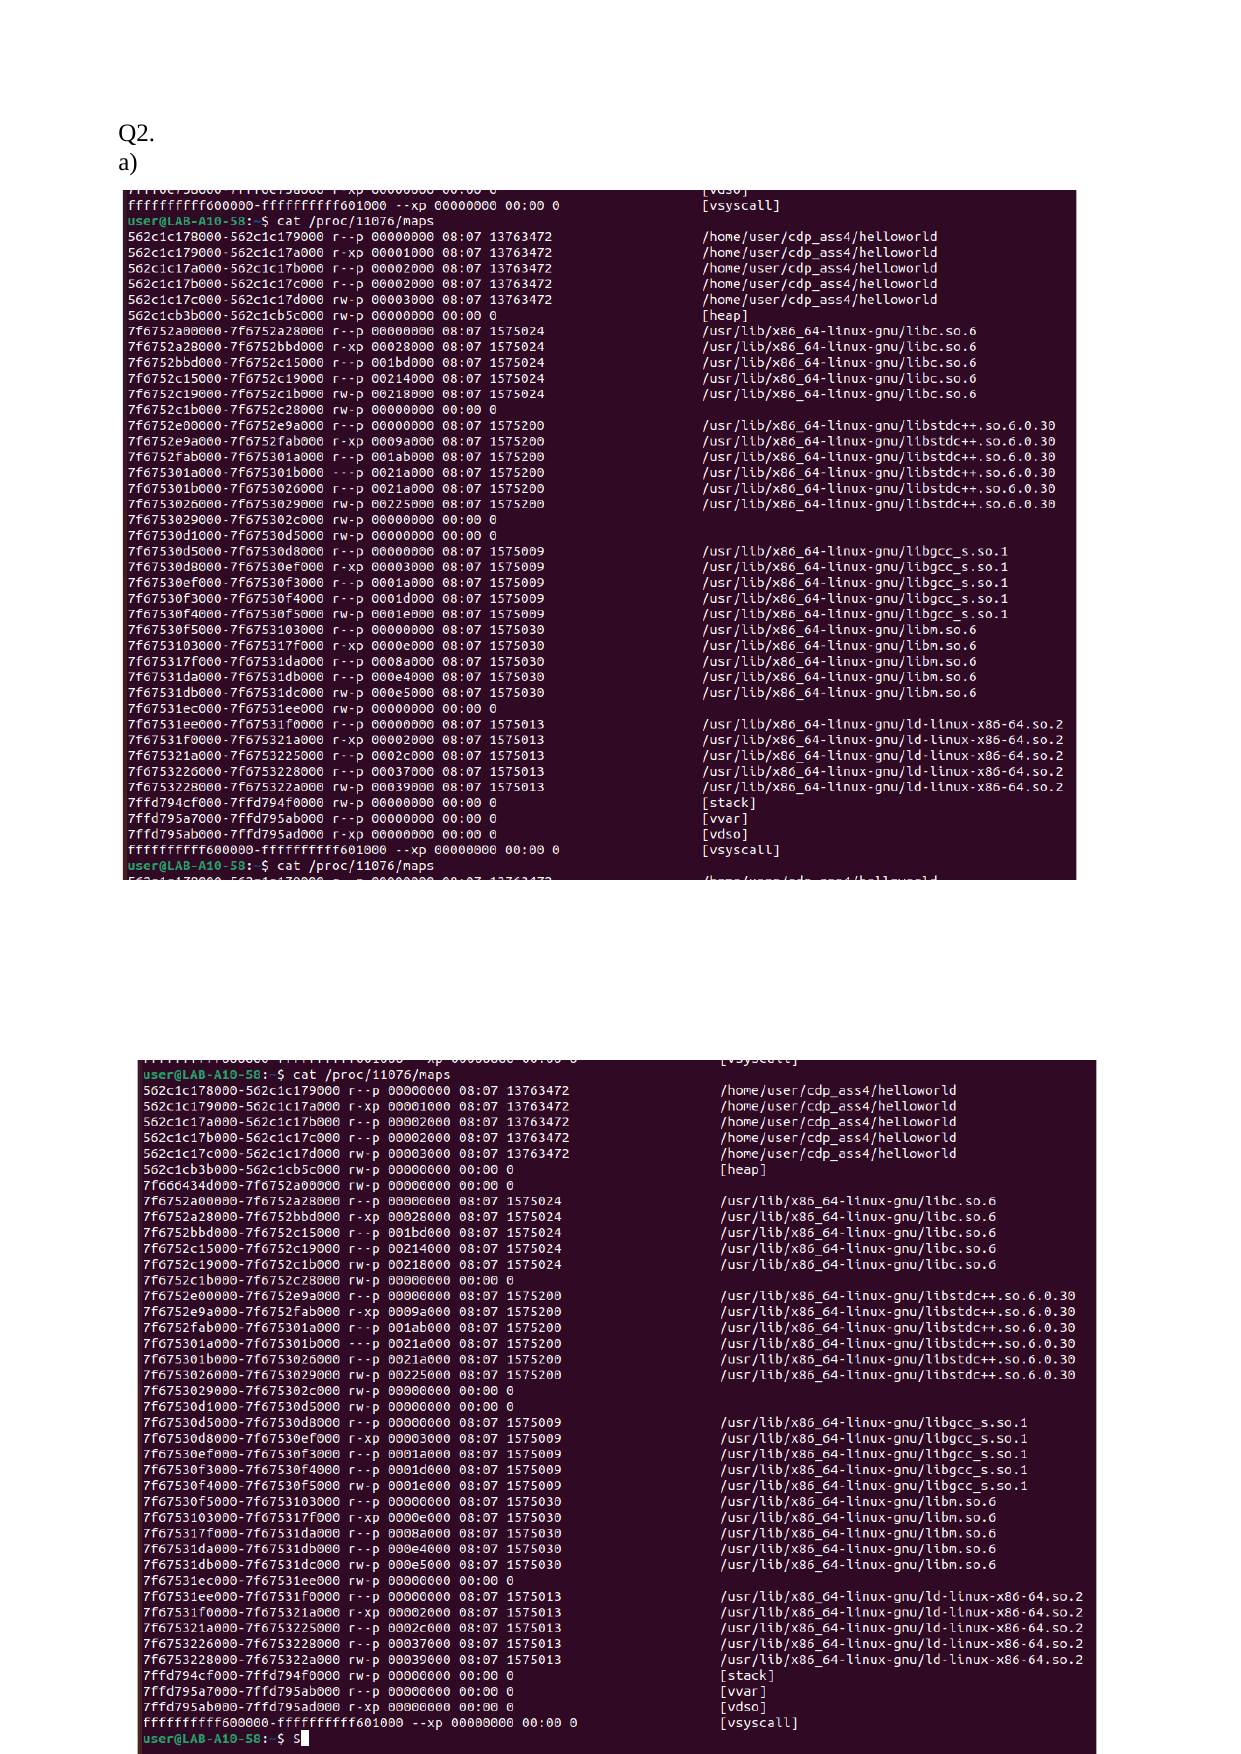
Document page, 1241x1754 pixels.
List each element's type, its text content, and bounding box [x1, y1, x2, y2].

text a) [118, 147, 1122, 176]
picture [137, 1060, 1097, 1754]
picture [122, 190, 1077, 880]
text Q2. [118, 118, 1122, 147]
